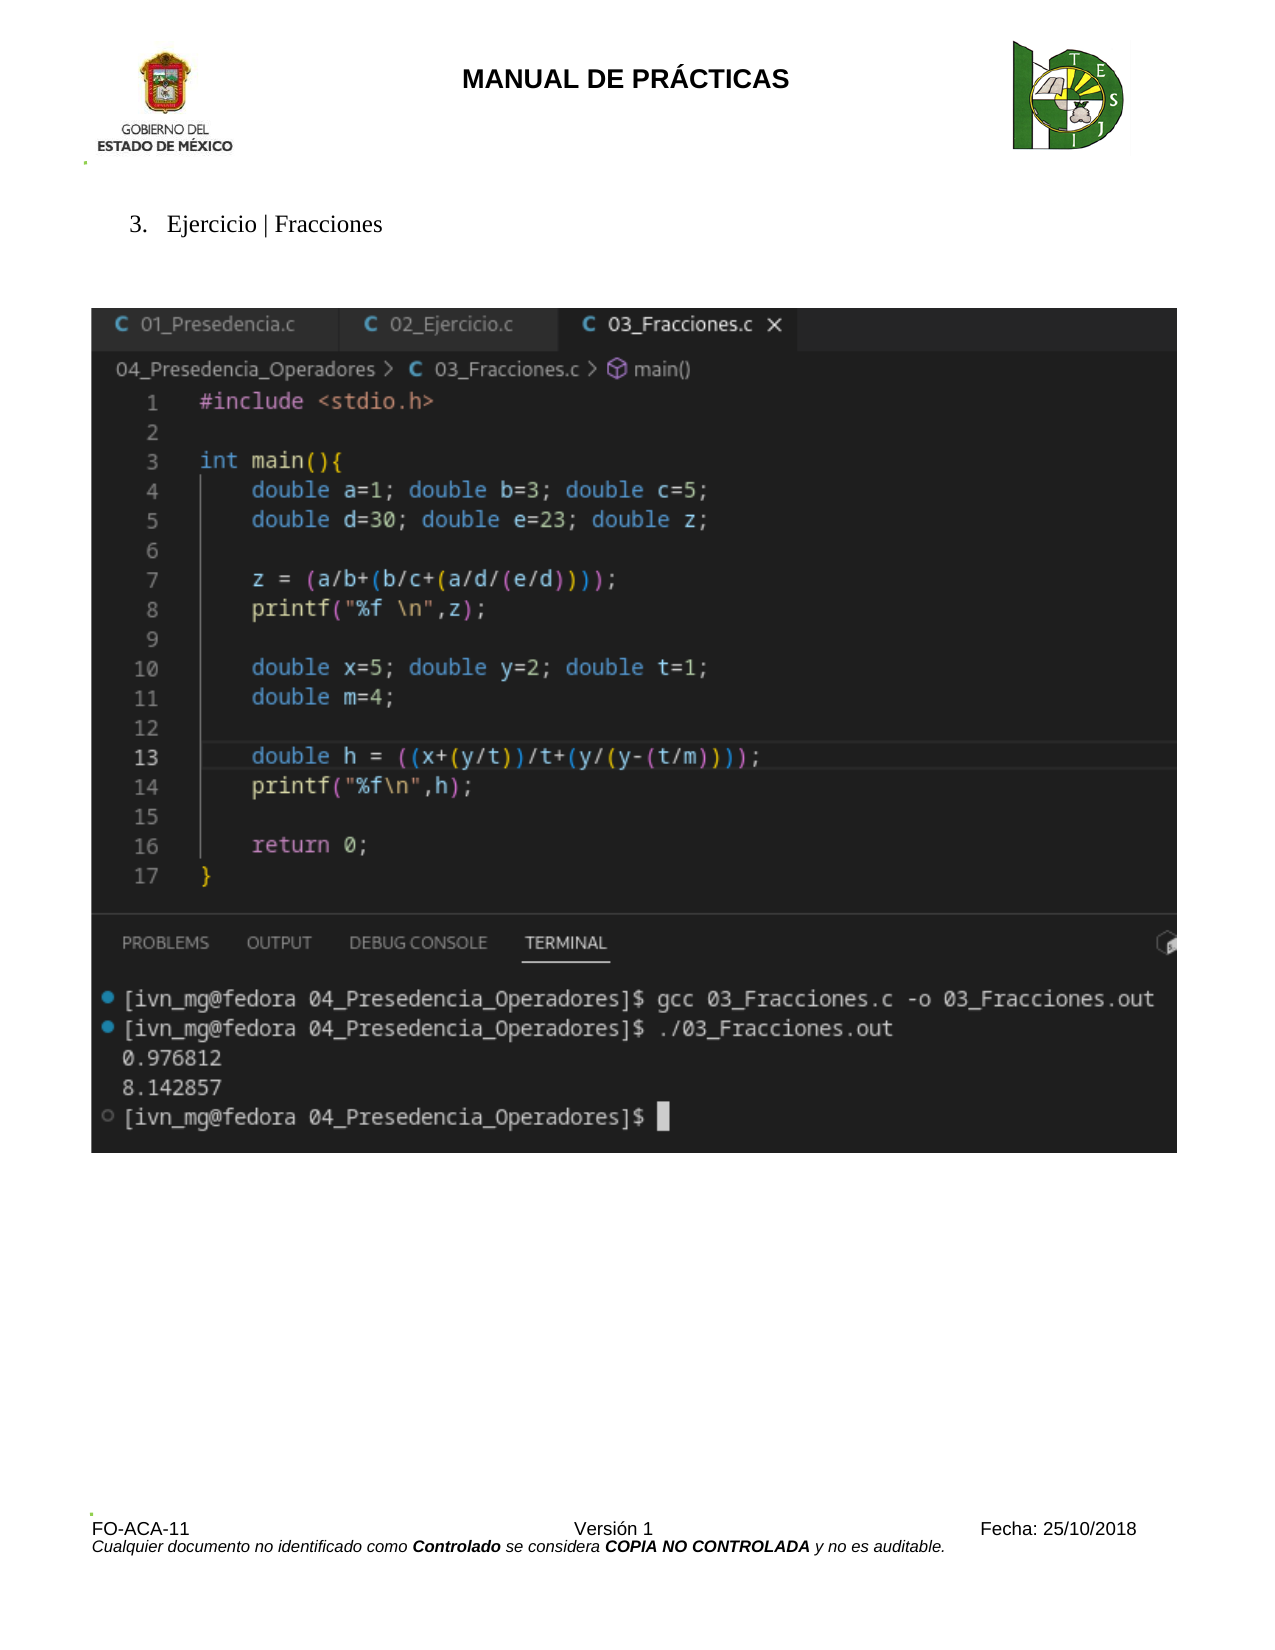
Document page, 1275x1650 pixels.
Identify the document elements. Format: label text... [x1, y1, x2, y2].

list Ejercicio | Fracciones [129, 209, 1177, 238]
picture [1012, 40, 1130, 156]
picture [89, 41, 235, 160]
picture [91, 308, 1177, 1153]
